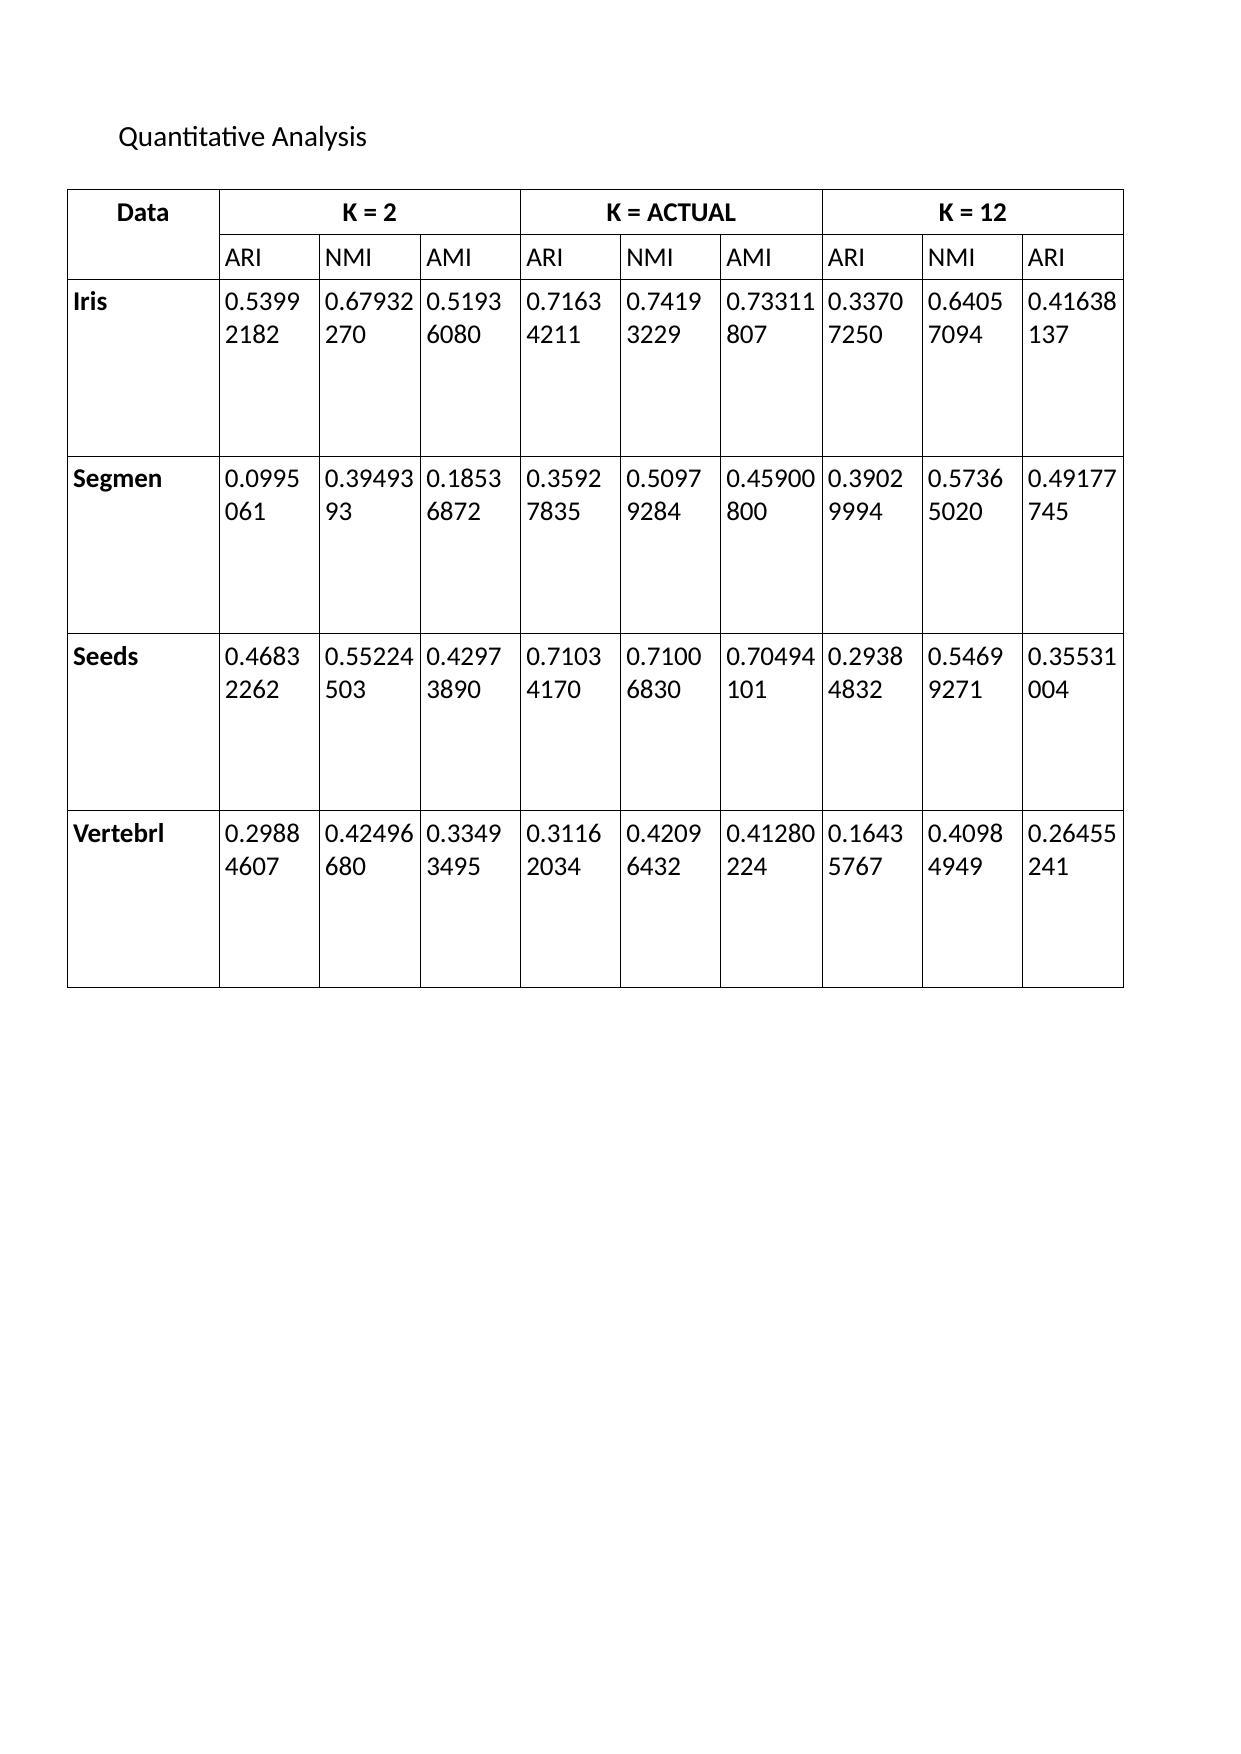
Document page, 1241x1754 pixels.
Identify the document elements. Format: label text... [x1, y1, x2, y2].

table_cell ARI [823, 235, 922, 278]
table_cell 0.41280224 [721, 811, 822, 987]
table_cell 0.35927835 [521, 457, 620, 633]
table_cell 0.31162034 [521, 811, 620, 987]
table_cell 0.73311807 [721, 280, 822, 456]
table_cell Vertebrl [68, 811, 219, 987]
table_cell 0.45900800 [721, 457, 822, 633]
table_cell 0.64057094 [923, 280, 1022, 456]
table_cell ARI [1023, 235, 1123, 278]
table_header Data [68, 190, 219, 278]
table_cell 0.74193229 [621, 280, 720, 456]
table_cell 0.29384832 [823, 634, 922, 810]
table_cell 0.33707250 [823, 280, 922, 456]
table_cell 0.54699271 [923, 634, 1022, 810]
table_cell 0.51936080 [421, 280, 520, 456]
table_cell 0.29884607 [220, 811, 319, 987]
table_cell 0.42973890 [421, 634, 520, 810]
table_cell NMI [923, 235, 1022, 278]
table_cell 0.33493495 [421, 811, 520, 987]
table_cell AMI [721, 235, 822, 278]
table_cell NMI [320, 235, 420, 278]
table_cell 0.46832262 [220, 634, 319, 810]
table_cell Segmen [68, 457, 219, 633]
table_cell 0.42096432 [621, 811, 720, 987]
table_cell 0.3949393 [320, 457, 420, 633]
table_cell 0.39029994 [823, 457, 922, 633]
table_header K = ACTUAL [521, 190, 822, 234]
table_header K = 2 [220, 190, 520, 234]
table_cell ARI [521, 235, 620, 278]
table_cell 0.18536872 [421, 457, 520, 633]
table_cell 0.67932270 [320, 280, 420, 456]
table_cell 0.49177745 [1023, 457, 1123, 633]
table_cell 0.16435767 [823, 811, 922, 987]
table_cell ARI [220, 235, 319, 278]
table_cell 0.71634211 [521, 280, 620, 456]
table_cell 0.26455241 [1023, 811, 1123, 987]
table_cell 0.40984949 [923, 811, 1022, 987]
table_cell 0.35531004 [1023, 634, 1123, 810]
table_header K = 12 [823, 190, 1123, 234]
table_cell 0.50979284 [621, 457, 720, 633]
table_cell 0.70494101 [721, 634, 822, 810]
table_cell 0.71034170 [521, 634, 620, 810]
table_cell 0.55224503 [320, 634, 420, 810]
table_cell Seeds [68, 634, 219, 810]
table_cell 0.53992182 [220, 280, 319, 456]
table_cell AMI [421, 235, 520, 278]
table_cell NMI [621, 235, 720, 278]
table_cell Iris [68, 280, 219, 456]
text Quantitative Analysis [118, 118, 1122, 154]
table_cell 0.42496680 [320, 811, 420, 987]
table_cell 0.41638137 [1023, 280, 1123, 456]
table_cell 0.71006830 [621, 634, 720, 810]
table_cell 0.57365020 [923, 457, 1022, 633]
table_cell 0.0995061 [220, 457, 319, 633]
